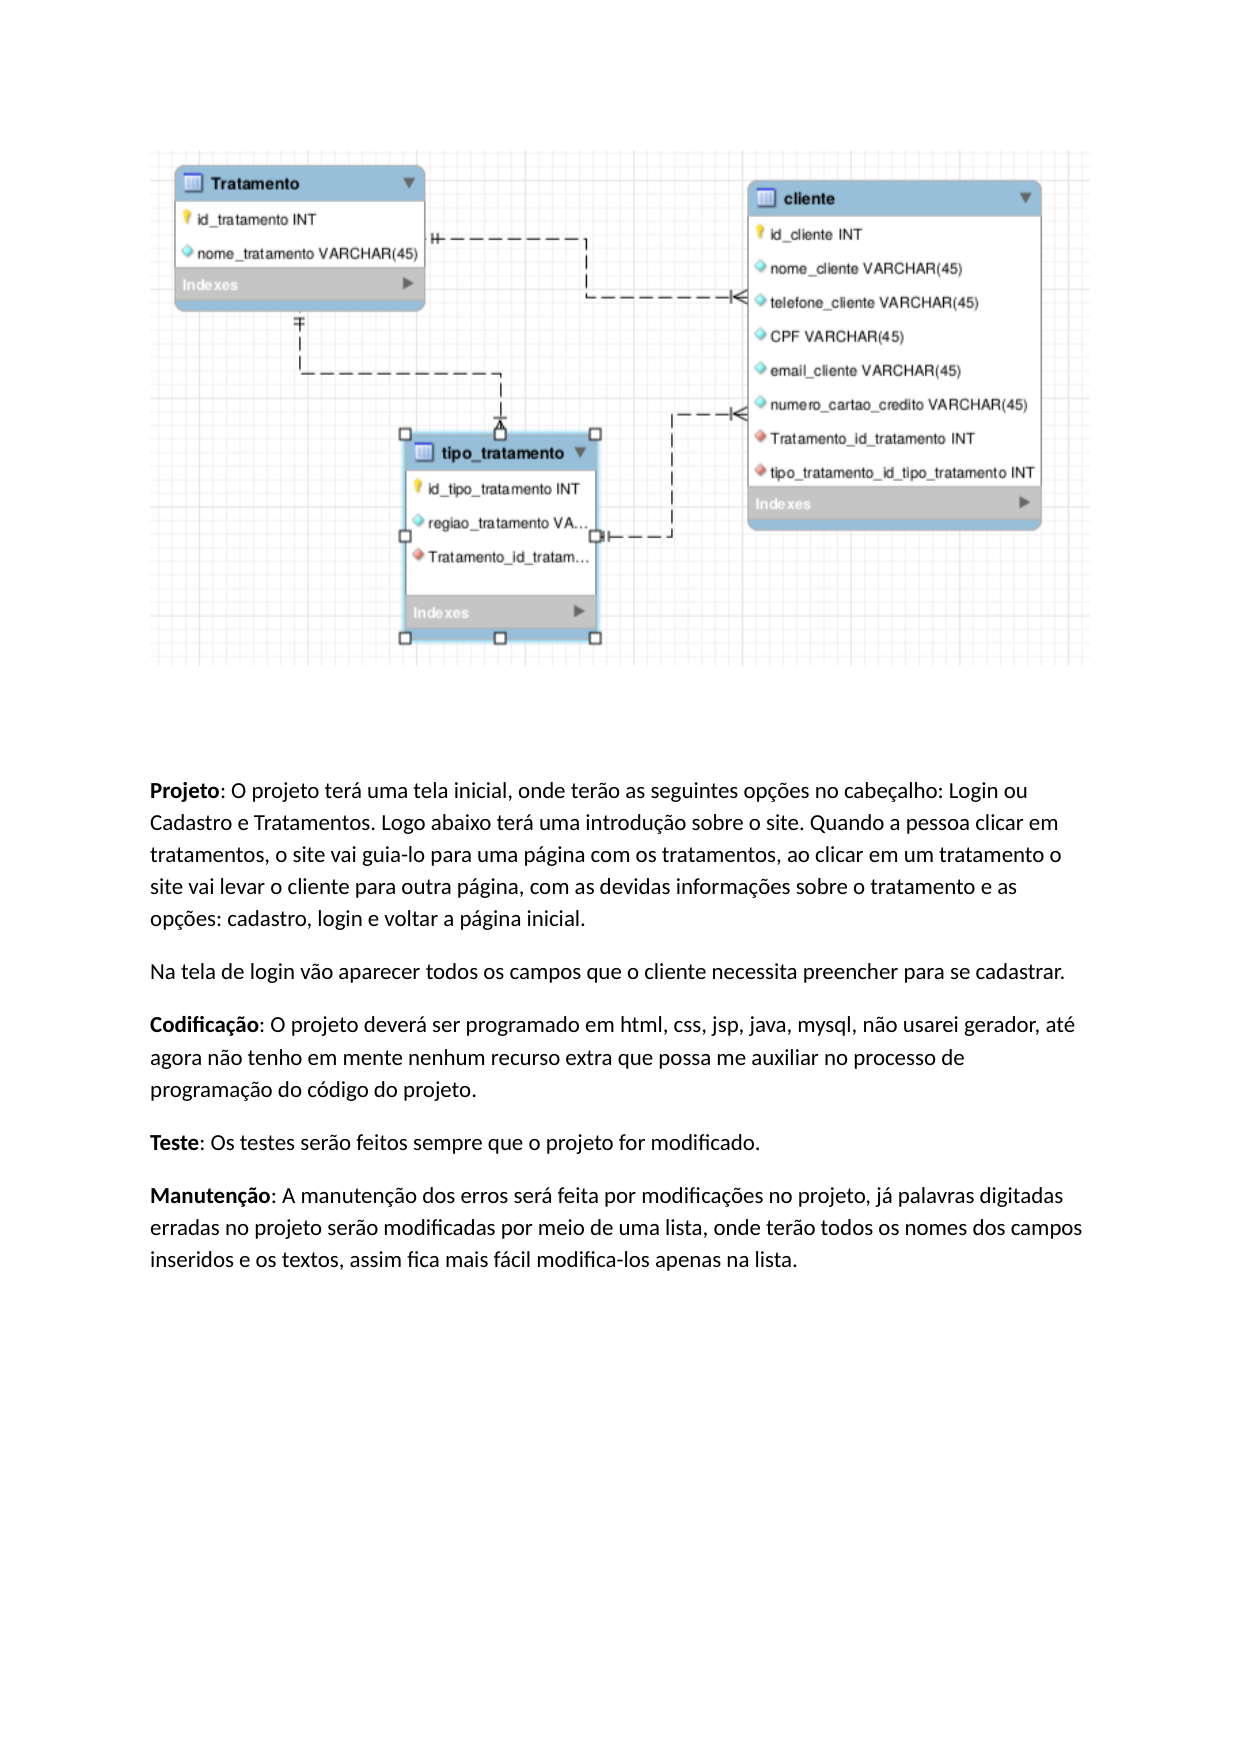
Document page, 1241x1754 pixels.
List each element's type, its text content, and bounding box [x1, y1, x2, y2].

picture [150, 150, 1091, 666]
text Teste: Os testes serão feitos sempre que o projeto for modificado. [150, 1128, 1090, 1156]
text Projeto: O projeto terá uma tela inicial, onde terão as seguintes opções no cabeçalho: Login ou Cadastro e Tratamentos. Logo abaixo terá uma introdução sobre o site. Quando a pessoa clicar em tratamentos, o site vai guia-lo para uma página com os tratamentos, ao clicar em um tratamento o site vai levar o cliente para outra página, com as devidas informações sobre o tratamento e as opções: cadastro, login e voltar a página inicial. [150, 776, 1090, 932]
text Manutenção: A manutenção dos erros será feita por modificações no projeto, já palavras digitadas erradas no projeto serão modificadas por meio de uma lista, onde terão todos os nomes dos campos inseridos e os textos, assim fica mais fácil modifica-los apenas na lista. [150, 1181, 1090, 1273]
text Na tela de login vão aparecer todos os campos que o cliente necessita preencher para se cadastrar. [150, 957, 1090, 986]
text Codificação: O projeto deverá ser programado em html, css, jsp, java, mysql, não usarei gerador, até agora não tenho em mente nenhum recurso extra que possa me auxiliar no processo de programação do código do projeto. [150, 1011, 1090, 1103]
